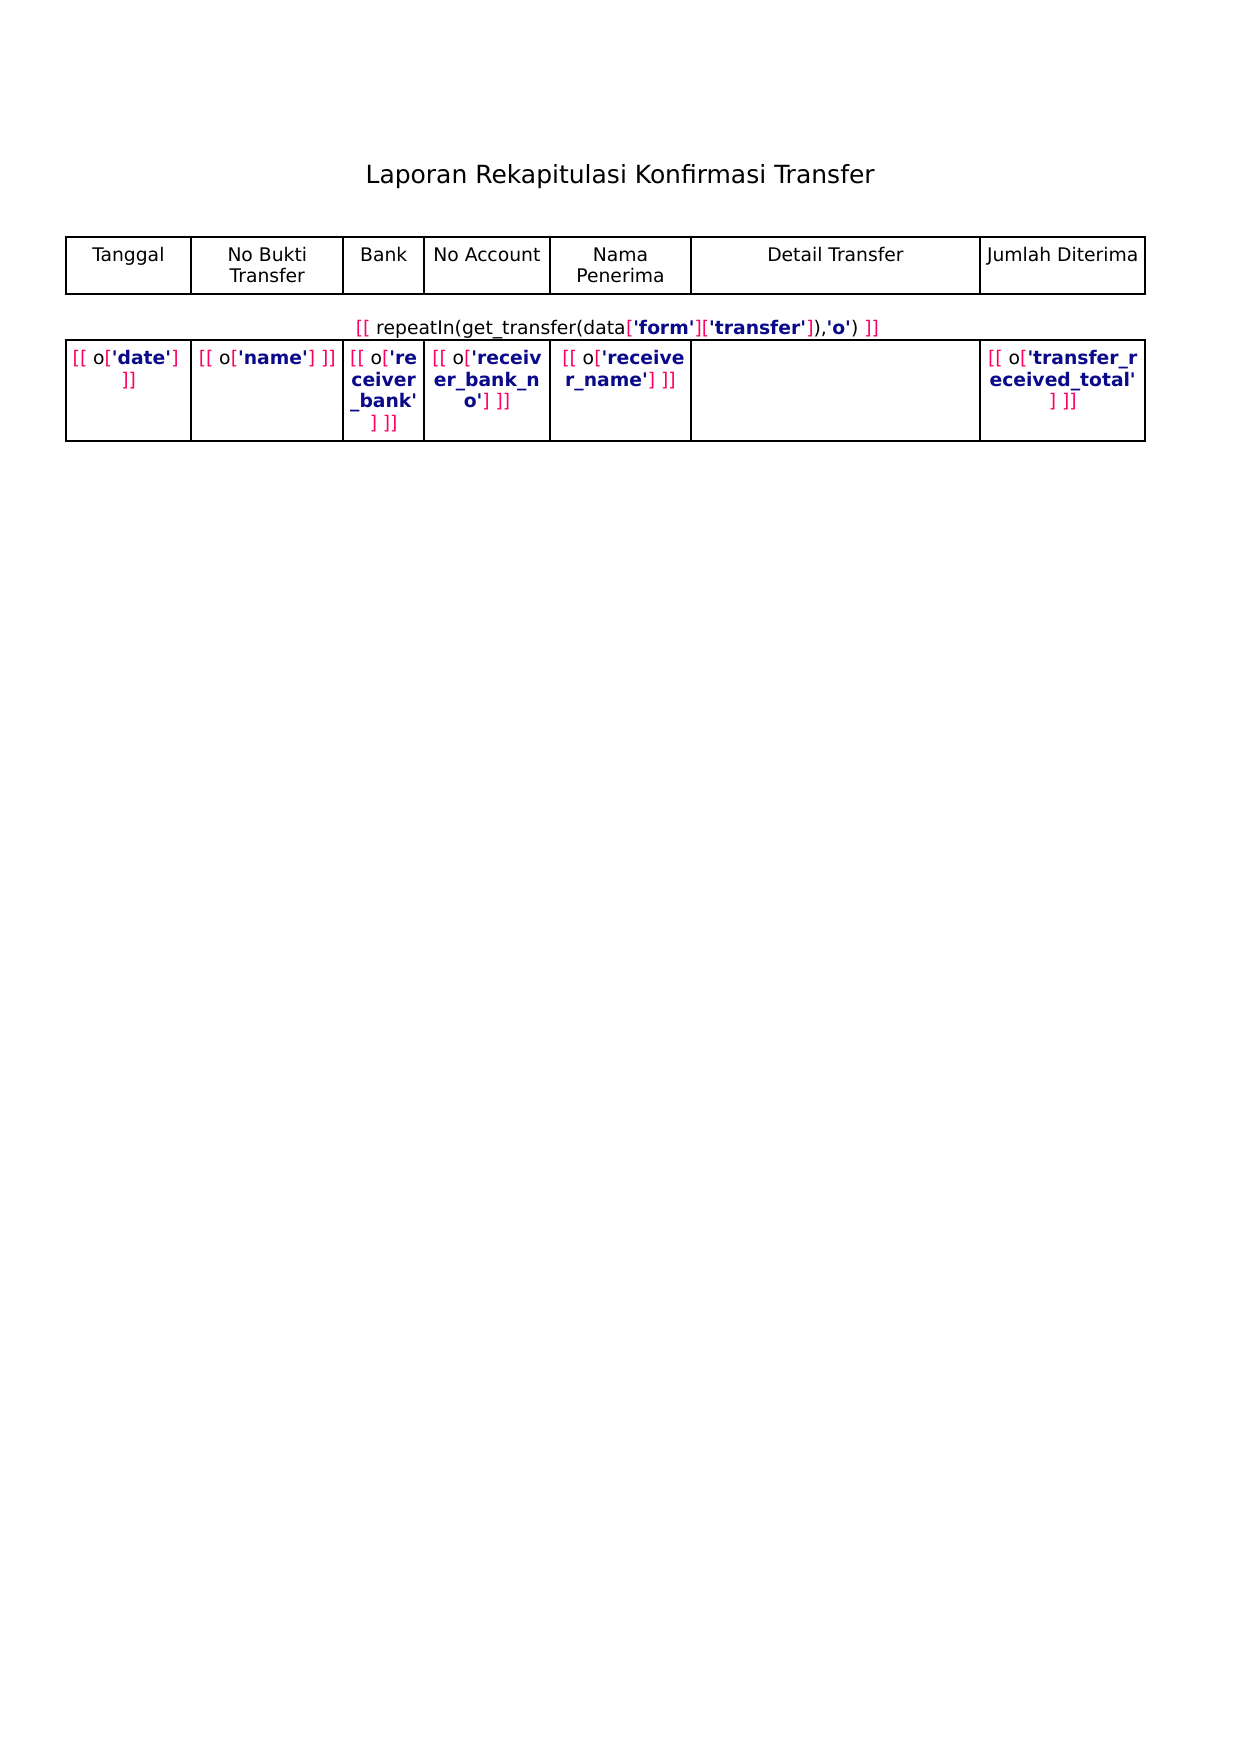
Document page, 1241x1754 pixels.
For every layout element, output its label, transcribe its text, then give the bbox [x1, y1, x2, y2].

table_header [[ o['receiver_bank_no'] ]] [425, 341, 549, 440]
table_header No Bukti Transfer [192, 238, 342, 293]
table_header Jumlah Diterima [981, 238, 1144, 293]
table_header [[ o['date'] ]] [67, 341, 190, 440]
table_header [[ o['receiver_name'] ]] [551, 341, 690, 440]
table_header [[ o['transfer_received_total'] ]] [981, 341, 1144, 440]
table_header [692, 341, 979, 440]
text Laporan Rekapitulasi Konfirmasi Transfer [118, 160, 1122, 189]
text [[ repeatIn(get_transfer(data['form']['transfer']),'o') ]] [118, 317, 1122, 339]
table_header Detail Transfer [692, 238, 979, 293]
table_header [[ o['name'] ]] [192, 341, 342, 440]
table_header Bank [344, 238, 423, 293]
table_header Nama Penerima [551, 238, 690, 293]
table_header Tanggal [67, 238, 190, 293]
table_header [[ o['receiver_bank'] ]] [344, 341, 423, 440]
table_header No Account [425, 238, 549, 293]
